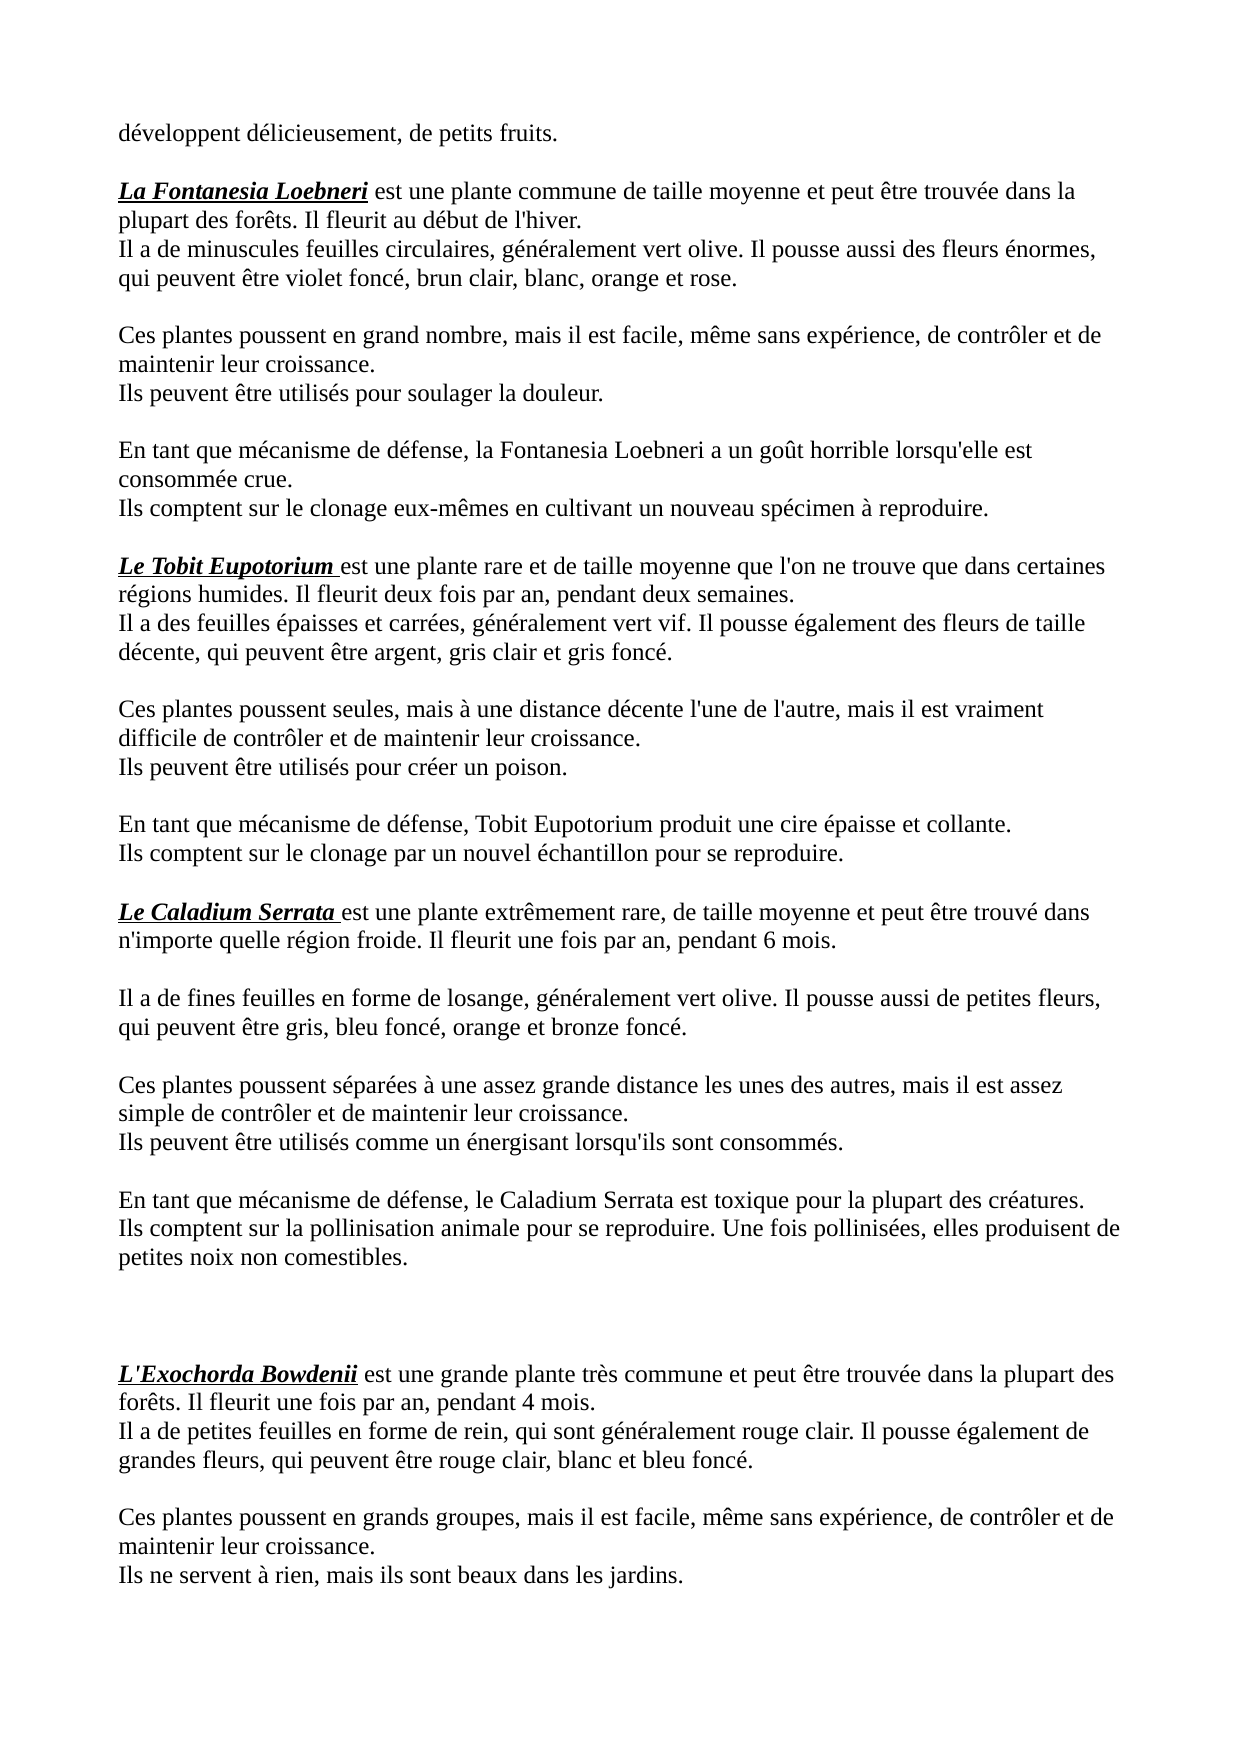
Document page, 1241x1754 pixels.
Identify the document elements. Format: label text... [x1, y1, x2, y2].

text Ils ne servent à rien, mais ils sont beaux dans les jardins. [118, 1560, 1122, 1589]
text Le Caladium Serrata est une plante extrêmement rare, de taille moyenne et peut être trouvé dans n'importe quelle région froide. Il fleurit une fois par an, pendant 6 mois. [118, 897, 1122, 954]
text Ces plantes poussent séparées à une assez grande distance les unes des autres, mais il est assez simple de contrôler et de maintenir leur croissance. [118, 1070, 1122, 1127]
text La Fontanesia Loebneri est une plante commune de taille moyenne et peut être trouvée dans la plupart des forêts. Il fleurit au début de l'hiver. Il a de minuscules feuilles circulaires, généralement vert olive. Il pousse aussi des fleurs énormes, qui peuvent être violet foncé, brun clair, blanc, orange et rose. Ces plantes poussent en grand nombre, mais il est facile, même sans expérience, de contrôler et de maintenir leur croissance. Ils peuvent être utilisés pour soulager la douleur. En tant que mécanisme de défense, la Fontanesia Loebneri a un goût horrible lorsqu'elle est consommée crue. Ils comptent sur le clonage eux-mêmes en cultivant un nouveau spécimen à reproduire. [118, 176, 1122, 521]
text Il a de petites feuilles en forme de rein, qui sont généralement rouge clair. Il pousse également de grandes fleurs, qui peuvent être rouge clair, blanc et bleu foncé. [118, 1416, 1122, 1474]
text Ils comptent sur la pollinisation animale pour se reproduire. Une fois pollinisées, elles produisent de petites noix non comestibles. [118, 1213, 1122, 1271]
text L'Exochorda Bowdenii est une grande plante très commune et peut être trouvée dans la plupart des forêts. Il fleurit une fois par an, pendant 4 mois. [118, 1359, 1122, 1416]
text Ces plantes poussent en grands groupes, mais il est facile, même sans expérience, de contrôler et de maintenir leur croissance. [118, 1502, 1122, 1560]
text Le Tobit Eupotorium est une plante rare et de taille moyenne que l'on ne trouve que dans certaines régions humides. Il fleurit deux fois par an, pendant deux semaines. Il a des feuilles épaisses et carrées, généralement vert vif. Il pousse également des fleurs de taille décente, qui peuvent être argent, gris clair et gris foncé. Ces plantes poussent seules, mais à une distance décente l'une de l'autre, mais il est vraiment difficile de contrôler et de maintenir leur croissance. Ils peuvent être utilisés pour créer un poison. En tant que mécanisme de défense, Tobit Eupotorium produit une cire épaisse et collante. Ils comptent sur le clonage par un nouvel échantillon pour se reproduire. [118, 551, 1122, 867]
text En tant que mécanisme de défense, le Caladium Serrata est toxique pour la plupart des créatures. [118, 1185, 1122, 1213]
text Il a de fines feuilles en forme de losange, généralement vert olive. Il pousse aussi de petites fleurs, qui peuvent être gris, bleu foncé, orange et bronze foncé. [118, 983, 1122, 1041]
text Ils peuvent être utilisés comme un énergisant lorsqu'ils sont consommés. [118, 1127, 1122, 1156]
text développent délicieusement, de petits fruits. [118, 118, 1122, 147]
